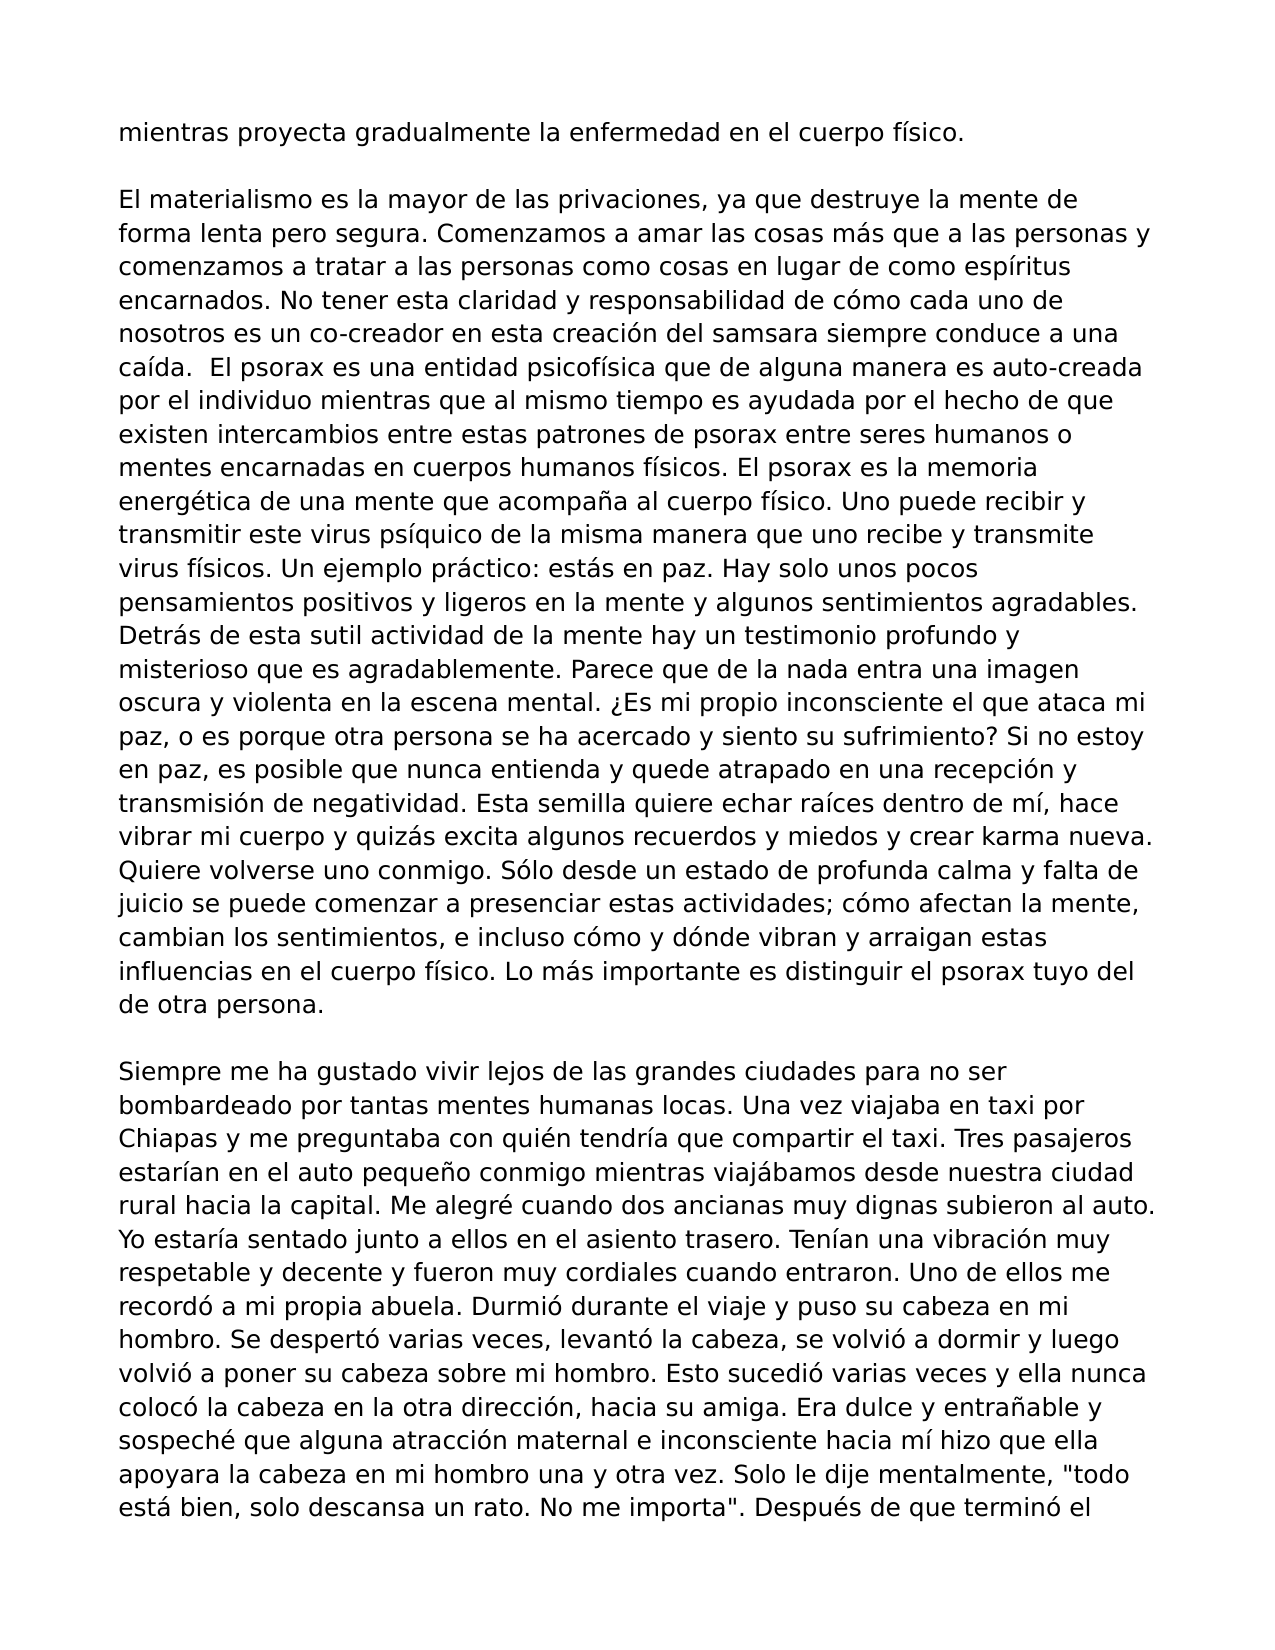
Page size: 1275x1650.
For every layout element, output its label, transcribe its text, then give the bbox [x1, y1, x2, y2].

text mientras proyecta gradualmente la enfermedad en el cuerpo físico. El materialismo es la mayor de las privaciones, ya que destruye la mente de forma lenta pero segura. Comenzamos a amar las cosas más que a las personas y comenzamos a tratar a las personas como cosas en lugar de como espíritus encarnados. No tener esta claridad y responsabilidad de cómo cada uno de nosotros es un co-creador en esta creación del samsara siempre conduce a una caída. El psorax es una entidad psicofísica que de alguna manera es auto-creada por el individuo mientras que al mismo tiempo es ayudada por el hecho de que existen intercambios entre estas patrones de psorax entre seres humanos o mentes encarnadas en cuerpos humanos físicos. El psorax es la memoria energética de una mente que acompaña al cuerpo físico. Uno puede recibir y transmitir este virus psíquico de la misma manera que uno recibe y transmite virus físicos. Un ejemplo práctico: estás en paz. Hay solo unos pocos pensamientos positivos y ligeros en la mente y algunos sentimientos agradables. Detrás de esta sutil actividad de la mente hay un testimonio profundo y misterioso que es agradablemente. Parece que de la nada entra una imagen oscura y violenta en la escena mental. ¿Es mi propio inconsciente el que ataca mi paz, o es porque otra persona se ha acercado y siento su sufrimiento? Si no estoy en paz, es posible que nunca entienda y quede atrapado en una recepción y transmisión de negatividad. Esta semilla quiere echar raíces dentro de mí, hace vibrar mi cuerpo y quizás excita algunos recuerdos y miedos y crear karma nueva. Quiere volverse uno conmigo. Sólo desde un estado de profunda calma y falta de juicio se puede comenzar a presenciar estas actividades; cómo afectan la mente, cambian los sentimientos, e incluso cómo y dónde vibran y arraigan estas influencias en el cuerpo físico. Lo más importante es distinguir el psorax tuyo del de otra persona. Siempre me ha gustado vivir lejos de las grandes ciudades para no ser bombardeado por tantas mentes humanas locas. Una vez viajaba en taxi por Chiapas y me preguntaba con quién tendría que compartir el taxi. Tres pasajeros estarían en el auto pequeño conmigo mientras viajábamos desde nuestra ciudad rural hacia la capital. Me alegré cuando dos ancianas muy dignas subieron al auto. Yo estaría sentado junto a ellos en el asiento trasero. Tenían una vibración muy respetable y decente y fueron muy cordiales cuando entraron. Uno de ellos me recordó a mi propia abuela. Durmió durante el viaje y puso su cabeza en mi hombro. Se despertó varias veces, levantó la cabeza, se volvió a dormir y luego volvió a poner su cabeza sobre mi hombro. Esto sucedió varias veces y ella nunca colocó la cabeza en la otra dirección, hacia su amiga. Era dulce y entrañable y sospeché que alguna atracción maternal e inconsciente hacia mí hizo que ella apoyara la cabeza en mi hombro una y otra vez. Solo le dije mentalmente, "todo está bien, solo descansa un rato. No me importa". Después de que terminó el [118, 118, 1157, 1522]
